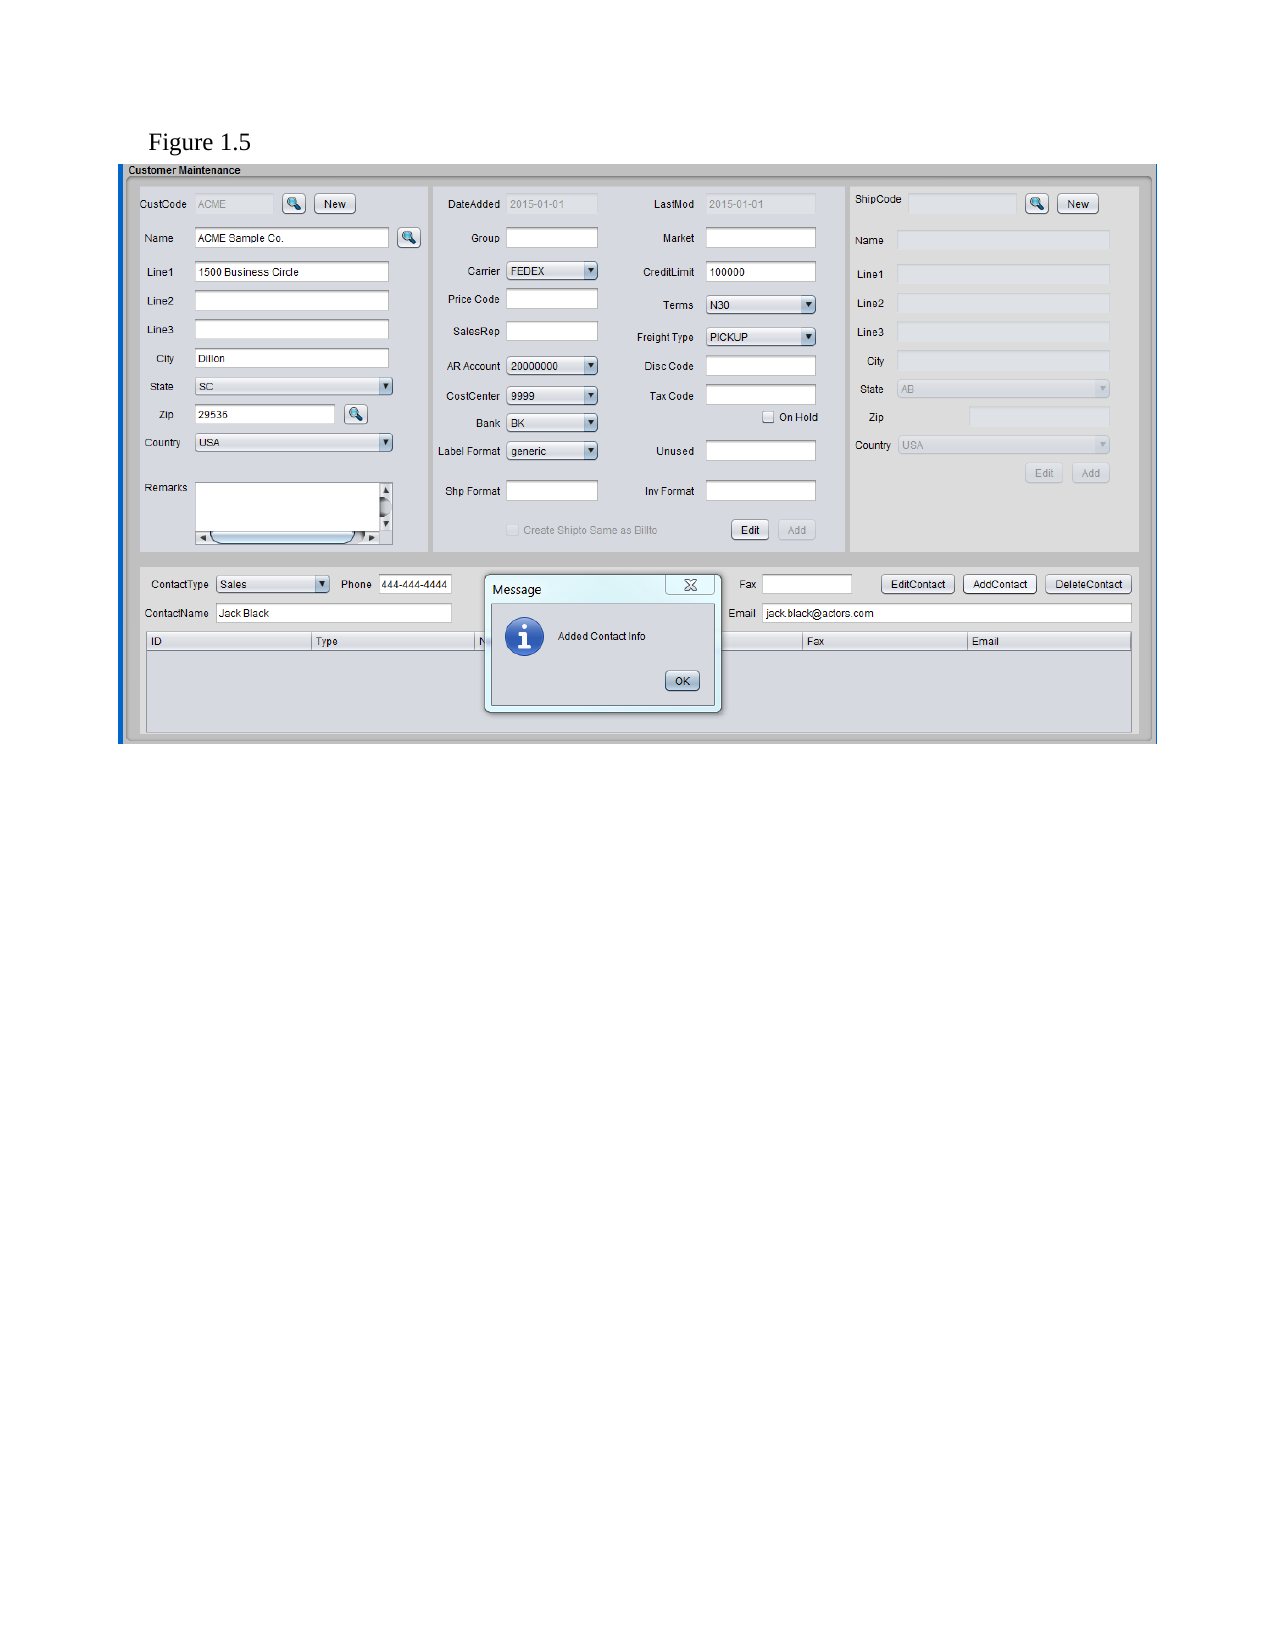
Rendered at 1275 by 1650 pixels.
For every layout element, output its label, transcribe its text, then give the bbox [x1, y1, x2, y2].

text Figure 1.5 [118, 127, 1157, 156]
picture [118, 164, 1157, 744]
